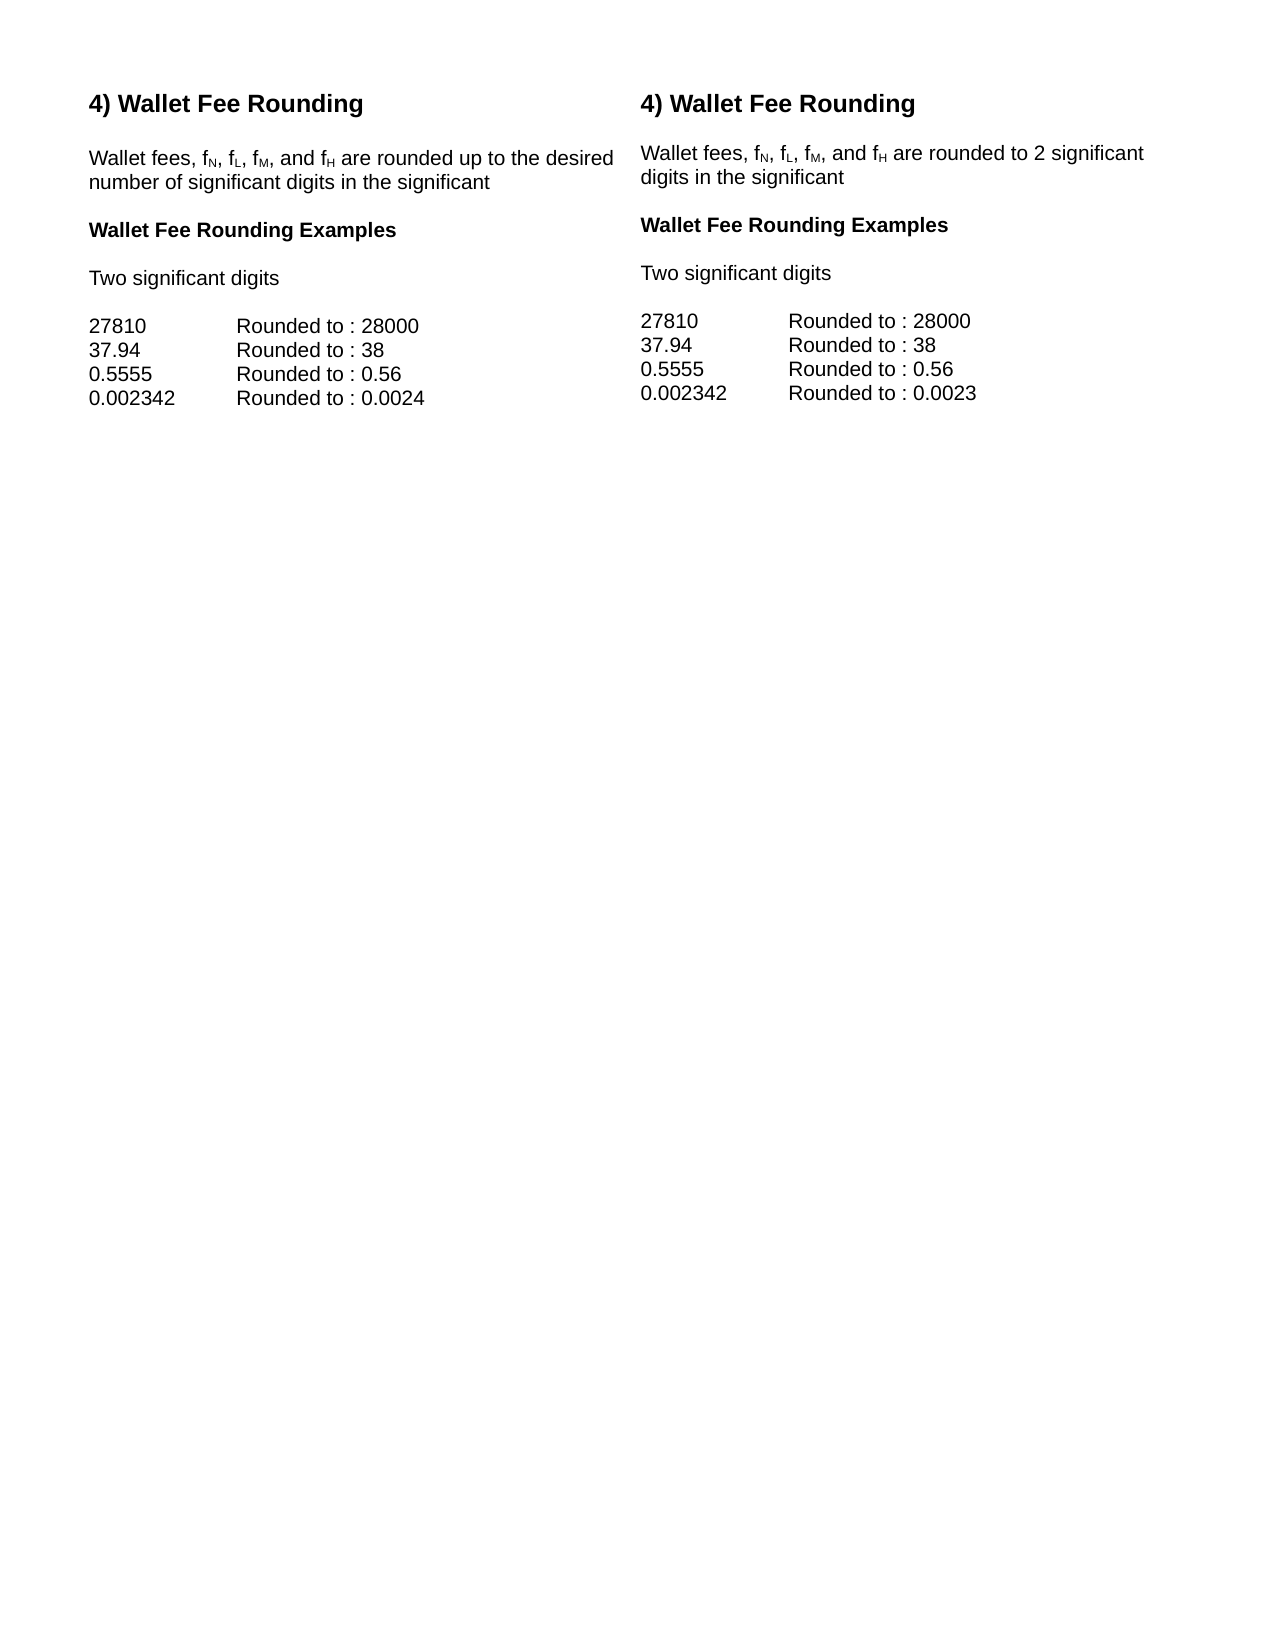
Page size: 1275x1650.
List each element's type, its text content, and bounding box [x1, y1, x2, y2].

text 4) Wallet Fee Rounding [88, 88, 634, 117]
text Wallet Fee Rounding Examples [88, 218, 634, 242]
text 4) Wallet Fee Rounding [640, 88, 1186, 117]
text Wallet Fee Rounding Examples [640, 213, 1186, 237]
text number of significant digits in the significant [88, 170, 634, 194]
text 27810 Rounded to : 28000 [88, 314, 634, 338]
text Wallet fees, fN, fL, fM, and fH are rounded up to the desired [88, 146, 634, 170]
text 37.94 Rounded to : 38 [640, 333, 1186, 357]
text Two significant digits [640, 261, 1186, 285]
text Two significant digits [88, 266, 634, 290]
text Wallet fees, fN, fL, fM, and fH are rounded to 2 significant digits in the significant [640, 141, 1186, 189]
text 0.002342 Rounded to : 0.0023 [640, 381, 1186, 405]
text 0.002342 Rounded to : 0.0024 [88, 386, 634, 409]
text 27810 Rounded to : 28000 [640, 309, 1186, 333]
text 0.5555 Rounded to : 0.56 [640, 357, 1186, 381]
text 37.94 Rounded to : 38 [88, 338, 634, 362]
text 0.5555 Rounded to : 0.56 [88, 362, 634, 386]
